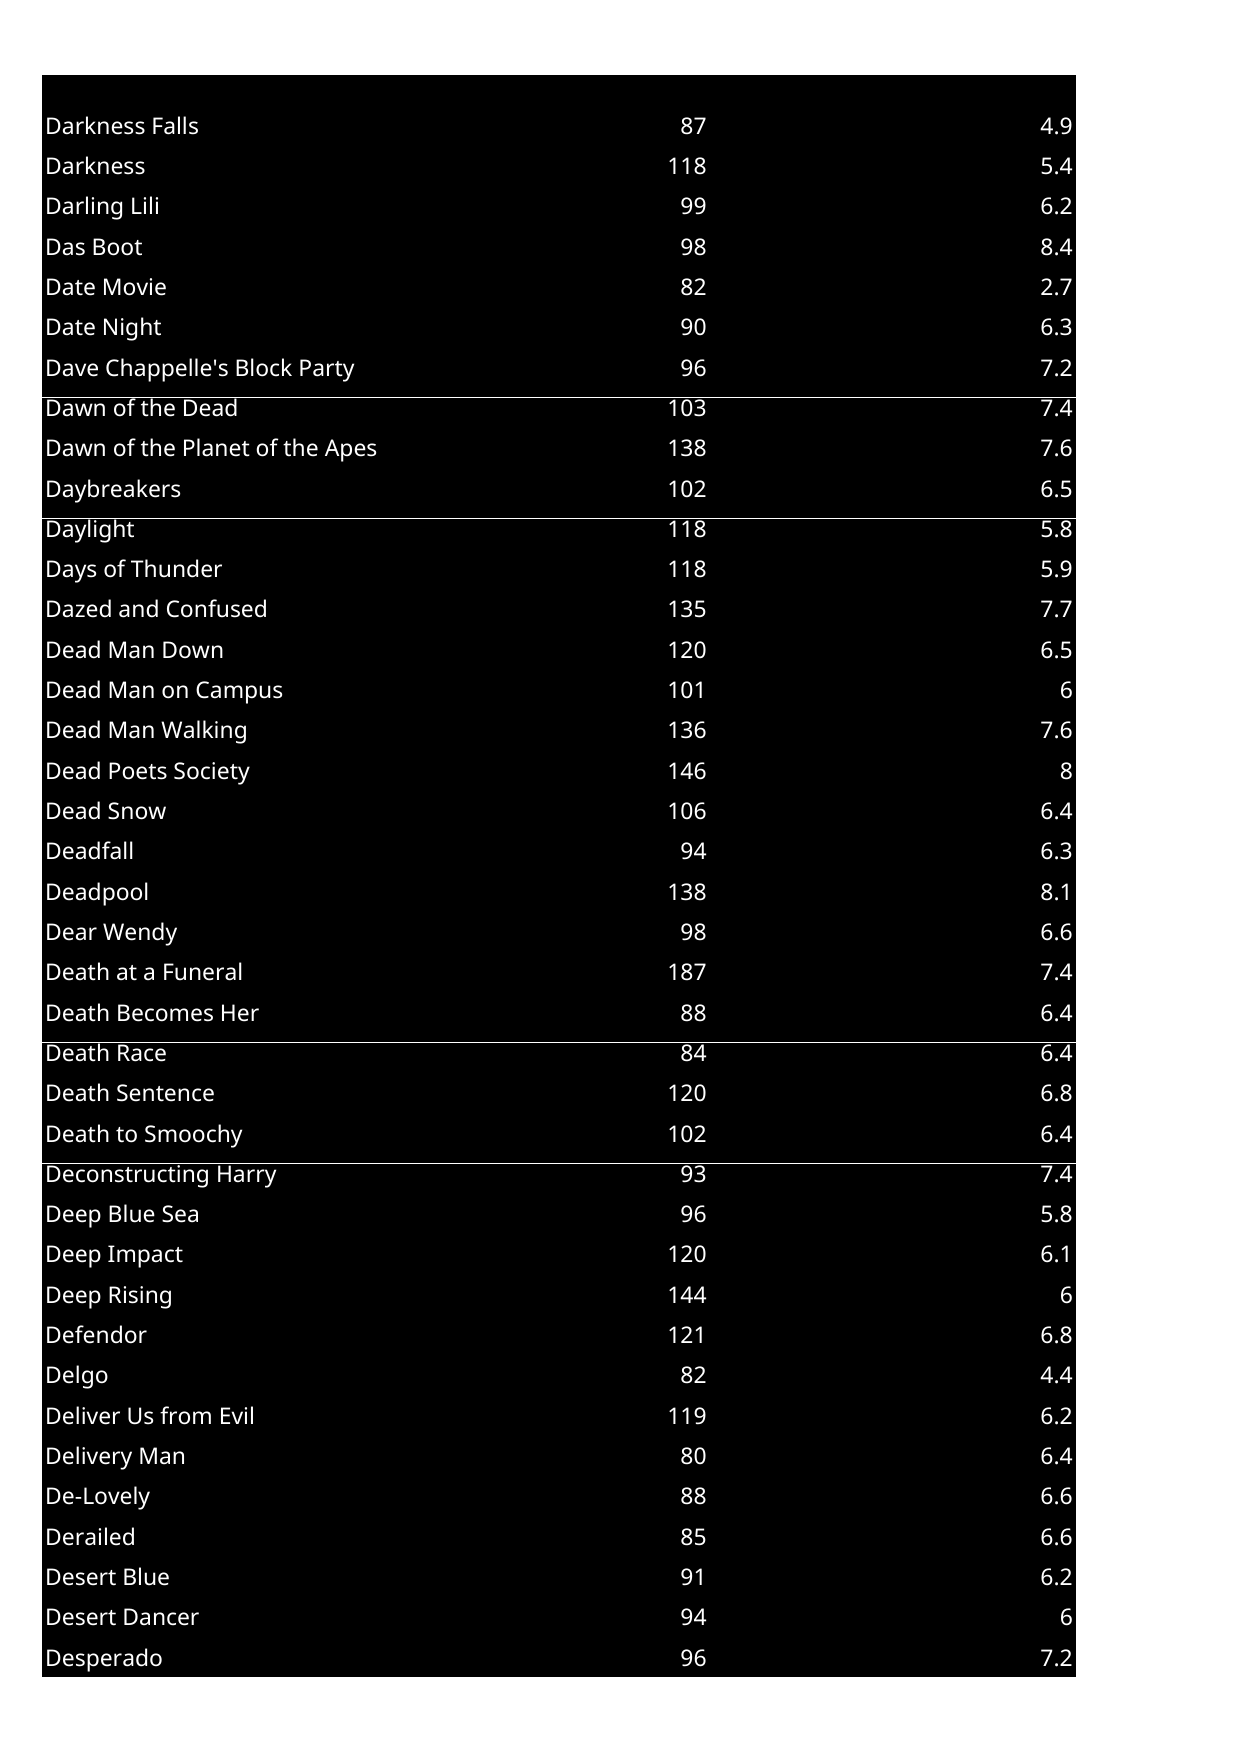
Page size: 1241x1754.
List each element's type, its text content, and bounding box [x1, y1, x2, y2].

table_cell 90 [391, 317, 709, 357]
table_cell [391, 75, 709, 115]
table_cell 6 [709, 680, 1076, 720]
table_cell 6.2 [709, 1567, 1076, 1607]
table_cell 5.9 [709, 559, 1076, 599]
table_cell 6.1 [709, 1244, 1076, 1284]
table_cell 6 [709, 1607, 1076, 1647]
table_cell 7.6 [709, 438, 1076, 478]
table_cell 7.2 [709, 357, 1076, 397]
table_cell Desert Dancer [42, 1607, 391, 1647]
table_cell 96 [391, 357, 709, 397]
table_cell Dead Man on Campus [42, 680, 391, 720]
table_cell 94 [391, 841, 709, 881]
table_cell 94 [391, 1607, 709, 1647]
table_cell 82 [391, 277, 709, 317]
table_cell Desperado [42, 1647, 391, 1677]
table_cell 136 [391, 720, 709, 760]
table_cell Death at a Funeral [42, 962, 391, 1002]
table_cell Dawn of the Planet of the Apes [42, 438, 391, 478]
table_cell Death Race [42, 1043, 391, 1083]
table_cell Dead Man Walking [42, 720, 391, 760]
table_cell 6.6 [709, 1526, 1076, 1567]
table_cell 84 [391, 1043, 709, 1083]
table_cell Derailed [42, 1526, 391, 1567]
table_cell 135 [391, 599, 709, 639]
table_cell 6.3 [709, 317, 1076, 357]
table_cell Darling Lili [42, 196, 391, 236]
table_cell Darkness Falls [42, 115, 391, 156]
table_cell 96 [391, 1204, 709, 1244]
table_cell 138 [391, 881, 709, 922]
table_cell 118 [391, 156, 709, 196]
table_cell Dazed and Confused [42, 599, 391, 639]
table_cell 96 [391, 1647, 709, 1677]
table_cell 98 [391, 236, 709, 277]
table_cell Deep Impact [42, 1244, 391, 1284]
table_cell 7.2 [709, 1647, 1076, 1677]
table_cell 4.9 [709, 115, 1076, 156]
table_cell Delivery Man [42, 1446, 391, 1486]
table_cell 4.4 [709, 1365, 1076, 1405]
table_cell 7.4 [709, 962, 1076, 1002]
table_cell 8.4 [709, 236, 1076, 277]
table_cell Dear Wendy [42, 922, 391, 962]
table_cell 103 [391, 398, 709, 438]
table_cell 6.2 [709, 1405, 1076, 1446]
table_cell 7.7 [709, 599, 1076, 639]
table_cell Dawn of the Dead [42, 398, 391, 438]
table_cell 6.4 [709, 1002, 1076, 1042]
table_cell 6.8 [709, 1325, 1076, 1365]
table_cell 120 [391, 639, 709, 680]
table_cell 6.6 [709, 922, 1076, 962]
table_cell Dead Snow [42, 801, 391, 841]
table_cell Das Boot [42, 236, 391, 277]
table_cell Delgo [42, 1365, 391, 1405]
table_cell 6.4 [709, 1043, 1076, 1083]
table_cell 91 [391, 1567, 709, 1607]
table_cell 98 [391, 922, 709, 962]
table_cell 6.4 [709, 801, 1076, 841]
table_cell 121 [391, 1325, 709, 1365]
table_cell 6.5 [709, 639, 1076, 680]
table_cell 101 [391, 680, 709, 720]
table_cell Daybreakers [42, 478, 391, 518]
table_cell Death to Smoochy [42, 1123, 391, 1163]
table_cell Days of Thunder [42, 559, 391, 599]
table_cell 6.5 [709, 478, 1076, 518]
table_cell 5.4 [709, 156, 1076, 196]
table_cell 6.4 [709, 1446, 1076, 1486]
table_cell Deadfall [42, 841, 391, 881]
table_cell 120 [391, 1244, 709, 1284]
table_cell [709, 75, 1076, 115]
table_cell 118 [391, 559, 709, 599]
table_cell Desert Blue [42, 1567, 391, 1607]
table_cell 187 [391, 962, 709, 1002]
table_cell 144 [391, 1284, 709, 1325]
table_cell Darkness [42, 156, 391, 196]
table_cell 120 [391, 1083, 709, 1123]
table_cell Dead Man Down [42, 639, 391, 680]
table_cell Daylight [42, 519, 391, 559]
table_cell 85 [391, 1526, 709, 1567]
table_cell De-Lovely [42, 1486, 391, 1526]
table_cell 102 [391, 478, 709, 518]
table_cell 8 [709, 760, 1076, 801]
table_cell 87 [391, 115, 709, 156]
table_cell 6.6 [709, 1486, 1076, 1526]
table_cell 102 [391, 1123, 709, 1163]
table_cell 6 [709, 1284, 1076, 1325]
table_cell 7.4 [709, 1164, 1076, 1204]
table_cell 5.8 [709, 519, 1076, 559]
table_cell Dave Chappelle's Block Party [42, 357, 391, 397]
table_cell 146 [391, 760, 709, 801]
table_cell 138 [391, 438, 709, 478]
table_cell 5.8 [709, 1204, 1076, 1244]
table_cell Date Night [42, 317, 391, 357]
table_cell 118 [391, 519, 709, 559]
table_cell 99 [391, 196, 709, 236]
table_cell 8.1 [709, 881, 1076, 922]
table_cell Death Sentence [42, 1083, 391, 1123]
table_cell 106 [391, 801, 709, 841]
table_cell 6.8 [709, 1083, 1076, 1123]
table_cell 7.4 [709, 398, 1076, 438]
table_cell Deliver Us from Evil [42, 1405, 391, 1446]
table_cell 88 [391, 1486, 709, 1526]
table_cell Deadpool [42, 881, 391, 922]
table_cell Defendor [42, 1325, 391, 1365]
table_cell 6.2 [709, 196, 1076, 236]
table_cell Deconstructing Harry [42, 1164, 391, 1204]
table_cell 2.7 [709, 277, 1076, 317]
table_cell Deep Rising [42, 1284, 391, 1325]
table_cell 93 [391, 1164, 709, 1204]
table_cell Dead Poets Society [42, 760, 391, 801]
table_cell 6.3 [709, 841, 1076, 881]
table_cell 82 [391, 1365, 709, 1405]
table_cell 7.6 [709, 720, 1076, 760]
table_cell Date Movie [42, 277, 391, 317]
table_cell 80 [391, 1446, 709, 1486]
table_cell 119 [391, 1405, 709, 1446]
table_cell Deep Blue Sea [42, 1204, 391, 1244]
table_cell 6.4 [709, 1123, 1076, 1163]
table_cell Death Becomes Her [42, 1002, 391, 1042]
table_cell 88 [391, 1002, 709, 1042]
table_cell [42, 75, 391, 115]
